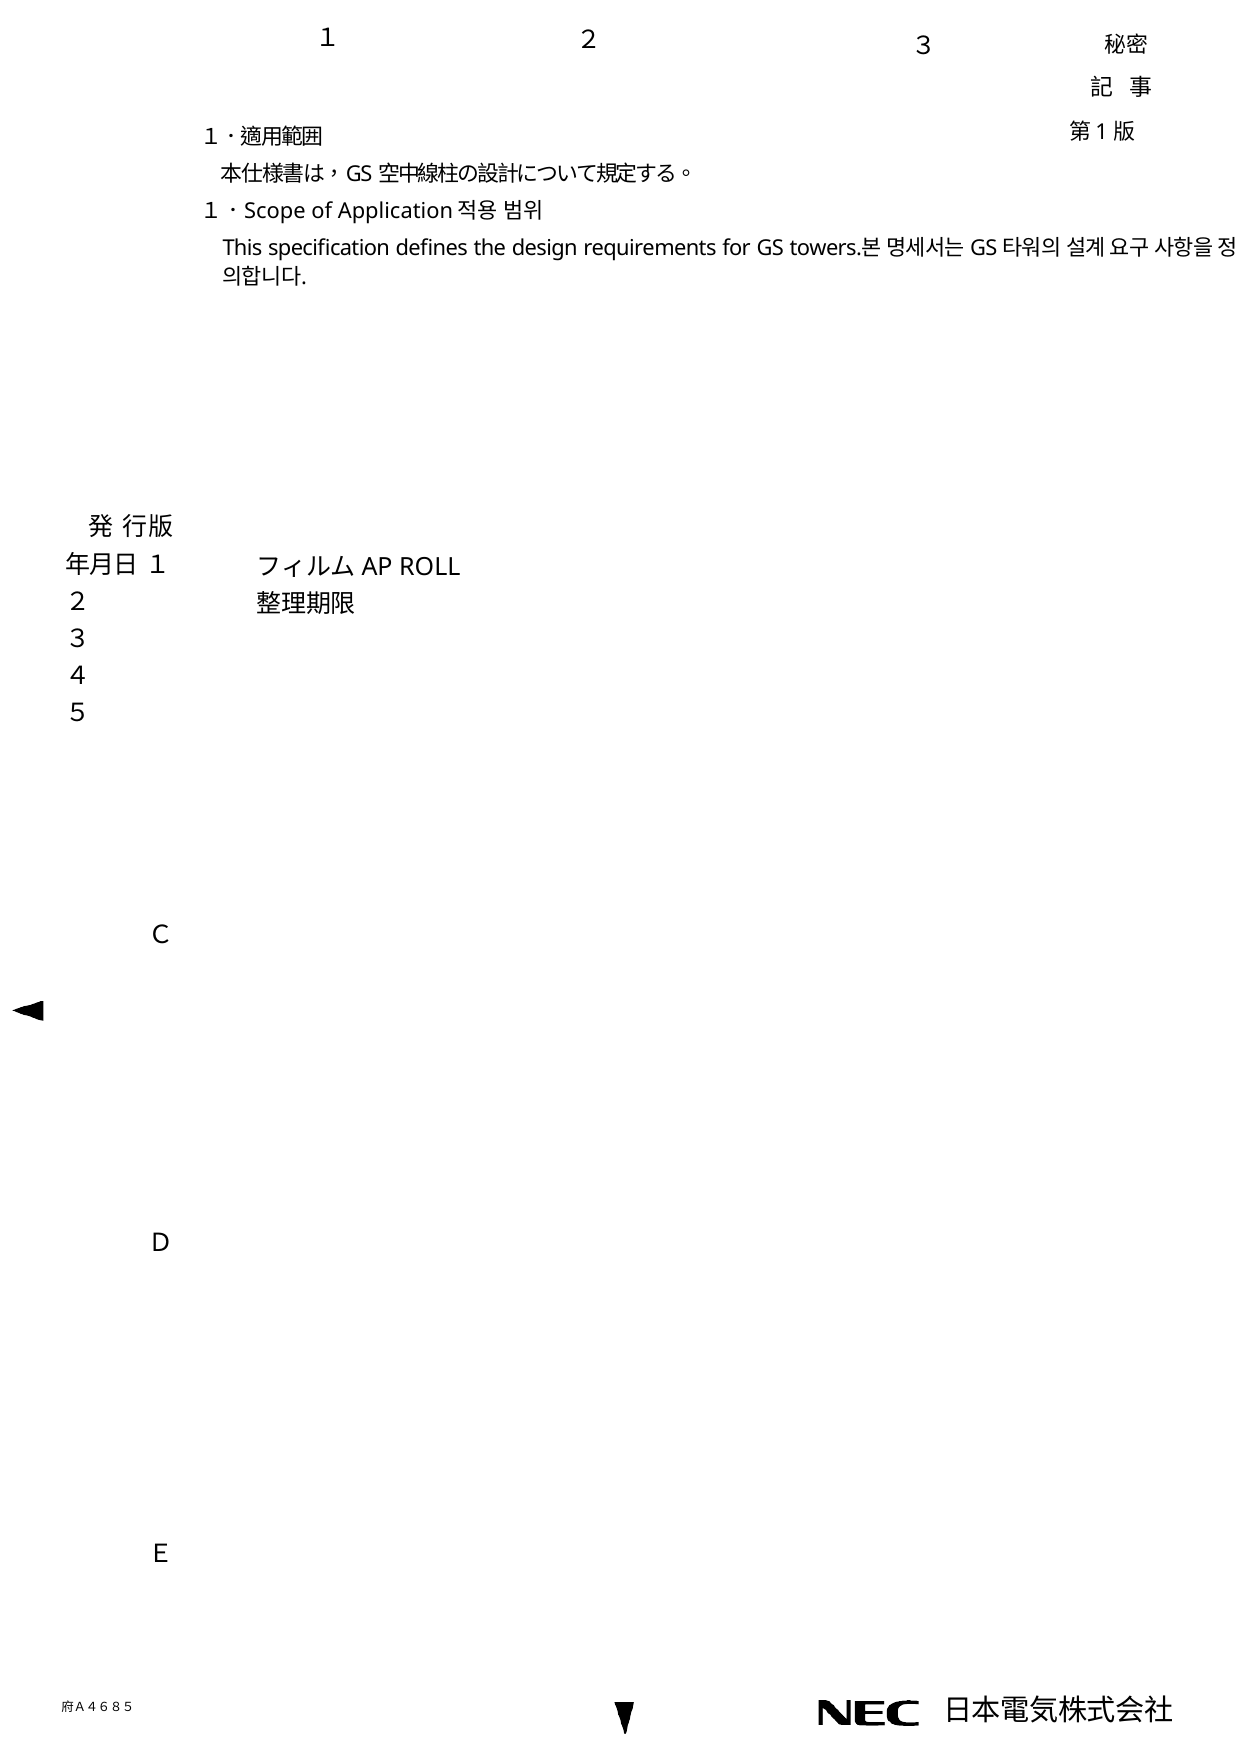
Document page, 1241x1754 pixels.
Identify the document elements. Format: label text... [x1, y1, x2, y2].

text 記 事 [708, 70, 1153, 102]
text Ｃ [0, 917, 174, 951]
subtitle 発 行版 年月日 １ [65, 509, 176, 581]
text ２ ３ ４ ５ [65, 584, 91, 728]
picture [818, 1700, 851, 1725]
picture [12, 1001, 44, 1021]
text Ｄ [0, 1225, 174, 1259]
text １ ２ [315, 20, 606, 55]
text １．適用範囲 [200, 121, 606, 151]
subtitle フィルム AP ROLL [257, 549, 1231, 583]
picture [614, 1702, 634, 1734]
text Ｅ [0, 1536, 174, 1570]
text 第 1 版 [708, 116, 1138, 146]
text 整理期限 [257, 586, 1240, 620]
text 本仕様書は，GS 空中線柱の設計について規定する。 １．Scope of Application적용 범위 [200, 158, 700, 224]
text ３ 秘密 [708, 27, 1148, 61]
text This specification defines the design requirements for GS towers.본 명세서는 GS 타워의 설계 요구 사항을 정의합니다. [222, 232, 1240, 291]
picture [854, 1700, 919, 1726]
